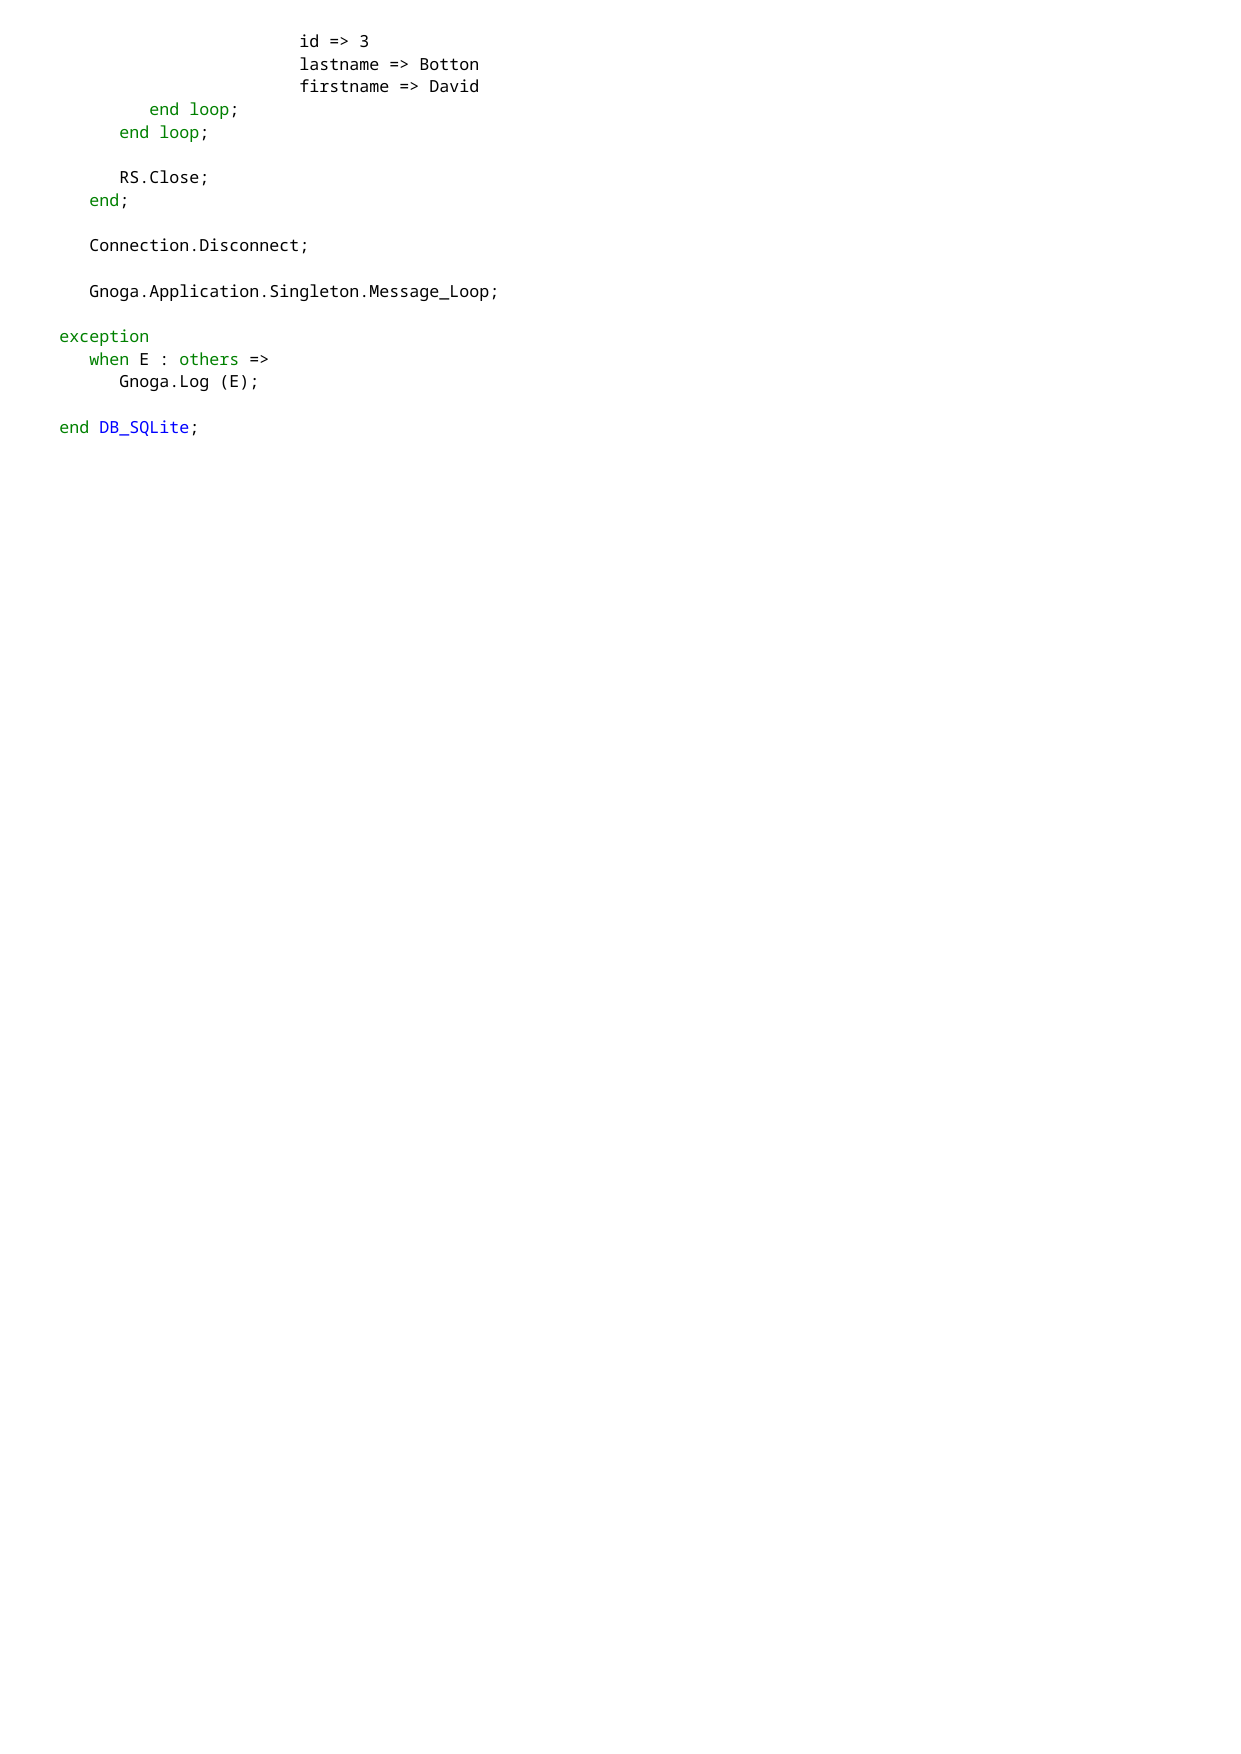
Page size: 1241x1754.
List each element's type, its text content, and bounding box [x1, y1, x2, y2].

text end; [59, 188, 1181, 211]
text id => 3 [59, 29, 1181, 52]
text when E : others => [59, 347, 1181, 370]
text exception [59, 325, 1181, 347]
text Connection.Disconnect; [59, 234, 1181, 257]
text end loop; [59, 120, 1181, 143]
text lastname => Botton [59, 52, 1181, 75]
text end loop; [59, 98, 1181, 120]
text end DB_SQLite; [59, 416, 1181, 438]
text firstname => David [59, 75, 1181, 98]
text Gnoga.Application.Singleton.Message_Loop; [59, 279, 1181, 302]
text RS.Close; [59, 166, 1181, 188]
text Gnoga.Log (E); [59, 370, 1181, 393]
